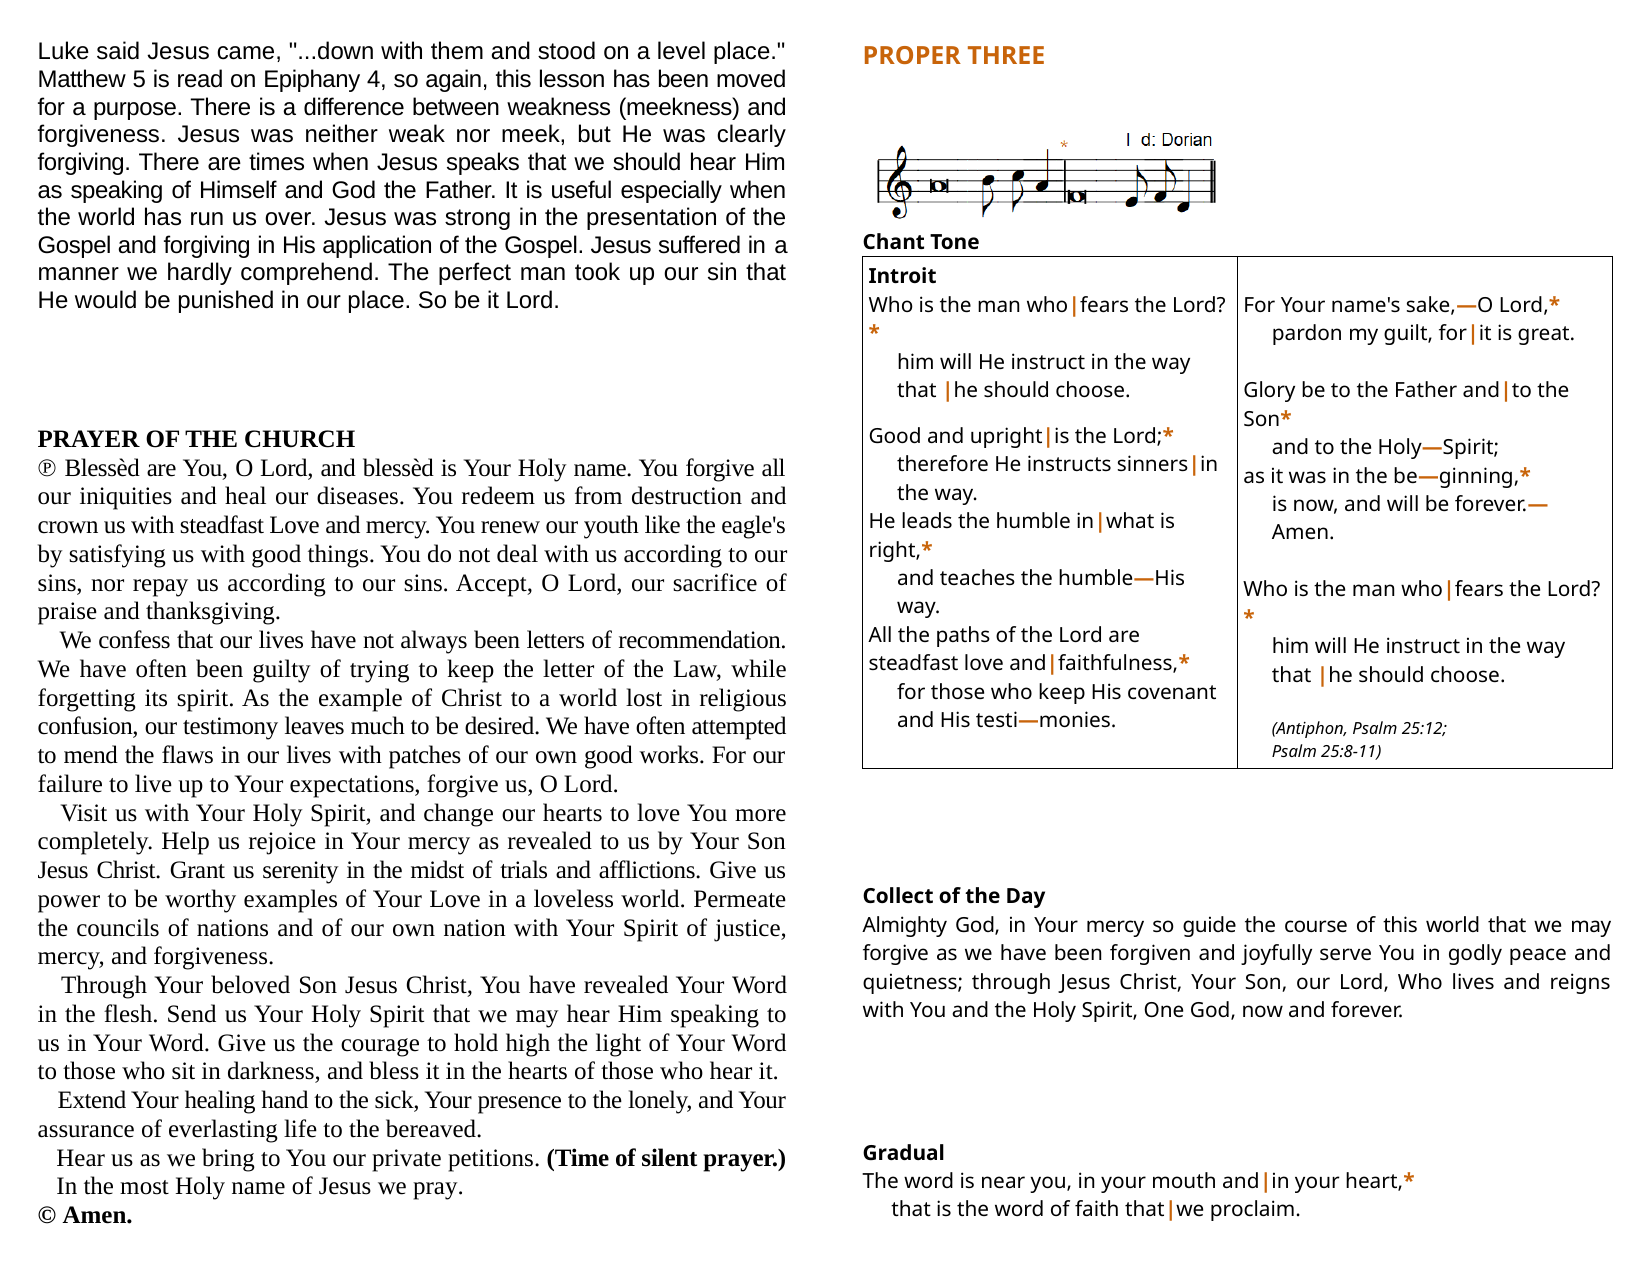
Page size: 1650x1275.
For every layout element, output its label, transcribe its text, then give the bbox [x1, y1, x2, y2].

text Collect of the Day [862, 882, 1612, 910]
picture [870, 126, 1224, 228]
text In the most Holy name of Jesus we pray. [37, 1171, 787, 1200]
text Hear us as we bring to You our private petitions. (Time of silent prayer.) [37, 1143, 787, 1171]
text PRAYER OF THE CHURCH [37, 424, 787, 453]
table_header For Your name's sake,—O Lord,* pardon my guilt, for|it is great. Glory be to the Father and|to the Son* and to the Holy—Spirit; as it was in the be—ginning,* is now, and will be forever.—Amen. Who is the man who|fears the Lord?* him will He instruct in the way that |he should choose. (Antiphon, Psalm 25:12; Psalm 25:8-11) [1238, 257, 1612, 768]
text Almighty God, in Your mercy so guide the course of this world that we may forgive as we have been forgiven and joyfully serve You in godly peace and quietness; through Jesus Christ, Your Son, our Lord, Who lives and reigns with You and the Holy Spirit, One God, now and forever. [862, 910, 1612, 1024]
text Extend Your healing hand to the sick, Your presence to the lonely, and Your assurance of everlasting life to the bereaved. [37, 1085, 787, 1143]
text Through Your beloved Son Jesus Christ, You have revealed Your Word in the flesh. Send us Your Holy Spirit that we may hear Him speaking to us in Your Word. Give us the courage to hold high the light of Your Word to those who sit in darkness, and bless it in the hearts of those who hear it. [37, 970, 787, 1085]
text The word is near you, in your mouth and|in your heart,* [862, 1166, 1612, 1194]
text We confess that our lives have not always been letters of recommendation. We have often been guilty of trying to keep the letter of the Law, while forgetting its spirit. As the example of Christ to a world lost in religious confusion, our testimony leaves much to be desired. We have often attempted to mend the flaws in our lives with patches of our own good works. For our failure to live up to Your expectations, forgive us, O Lord. [37, 625, 787, 798]
table_header Introit Who is the man who|fears the Lord?* him will He instruct in the way that |he should choose. Good and upright|is the Lord;* therefore He instructs sinners|in the way. He leads the humble in|what is right,* and teaches the humble—His way. All the paths of the Lord are steadfast love and|faithfulness,* for those who keep His covenant and His testi—monies. [863, 257, 1237, 768]
text Chant Tone [862, 100, 1612, 256]
text that is the word of faith that|we proclaim. [891, 1194, 1612, 1223]
text Luke said Jesus came, "...down with them and stood on a level place." Matthew 5 is read on Epiphany 4, so again, this lesson has been moved for a purpose. There is a difference between weakness (meekness) and forgiveness. Jesus was neither weak nor meek, but He was clearly forgiving. There are times when Jesus speaks that we should hear Him as speaking of Himself and God the Father. It is useful especially when the world has run us over. Jesus was strong in the presentation of the Gospel and forgiving in His application of the Gospel. Jesus suffered in a manner we hardly comprehend. The perfect man took up our sin that He would be punished in our place. So be it Lord. [37, 37, 787, 313]
text © Amen. [37, 1200, 787, 1229]
text Visit us with Your Holy Spirit, and change our hearts to love You more completely. Help us rejoice in Your mercy as revealed to us by Your Son Jesus Christ. Grant us serenity in the midst of trials and afflictions. Give us power to be worthy examples of Your Love in a loveless world. Permeate the councils of nations and of our own nation with Your Spirit of justice, mercy, and forgiveness. [37, 798, 787, 970]
text ℗ Blessèd are You, O Lord, and blessèd is Your Holy name. You forgive all our iniquities and heal our diseases. You redeem us from destruction and crown us with steadfast Love and mercy. You renew our youth like the eagle's by satisfying us with good things. You do not deal with us according to our sins, nor repay us according to our sins. Accept, O Lord, our sacrifice of praise and thanksgiving. [37, 453, 787, 625]
text PROPER THREE [862, 37, 1612, 72]
text Gradual [862, 1138, 1612, 1166]
